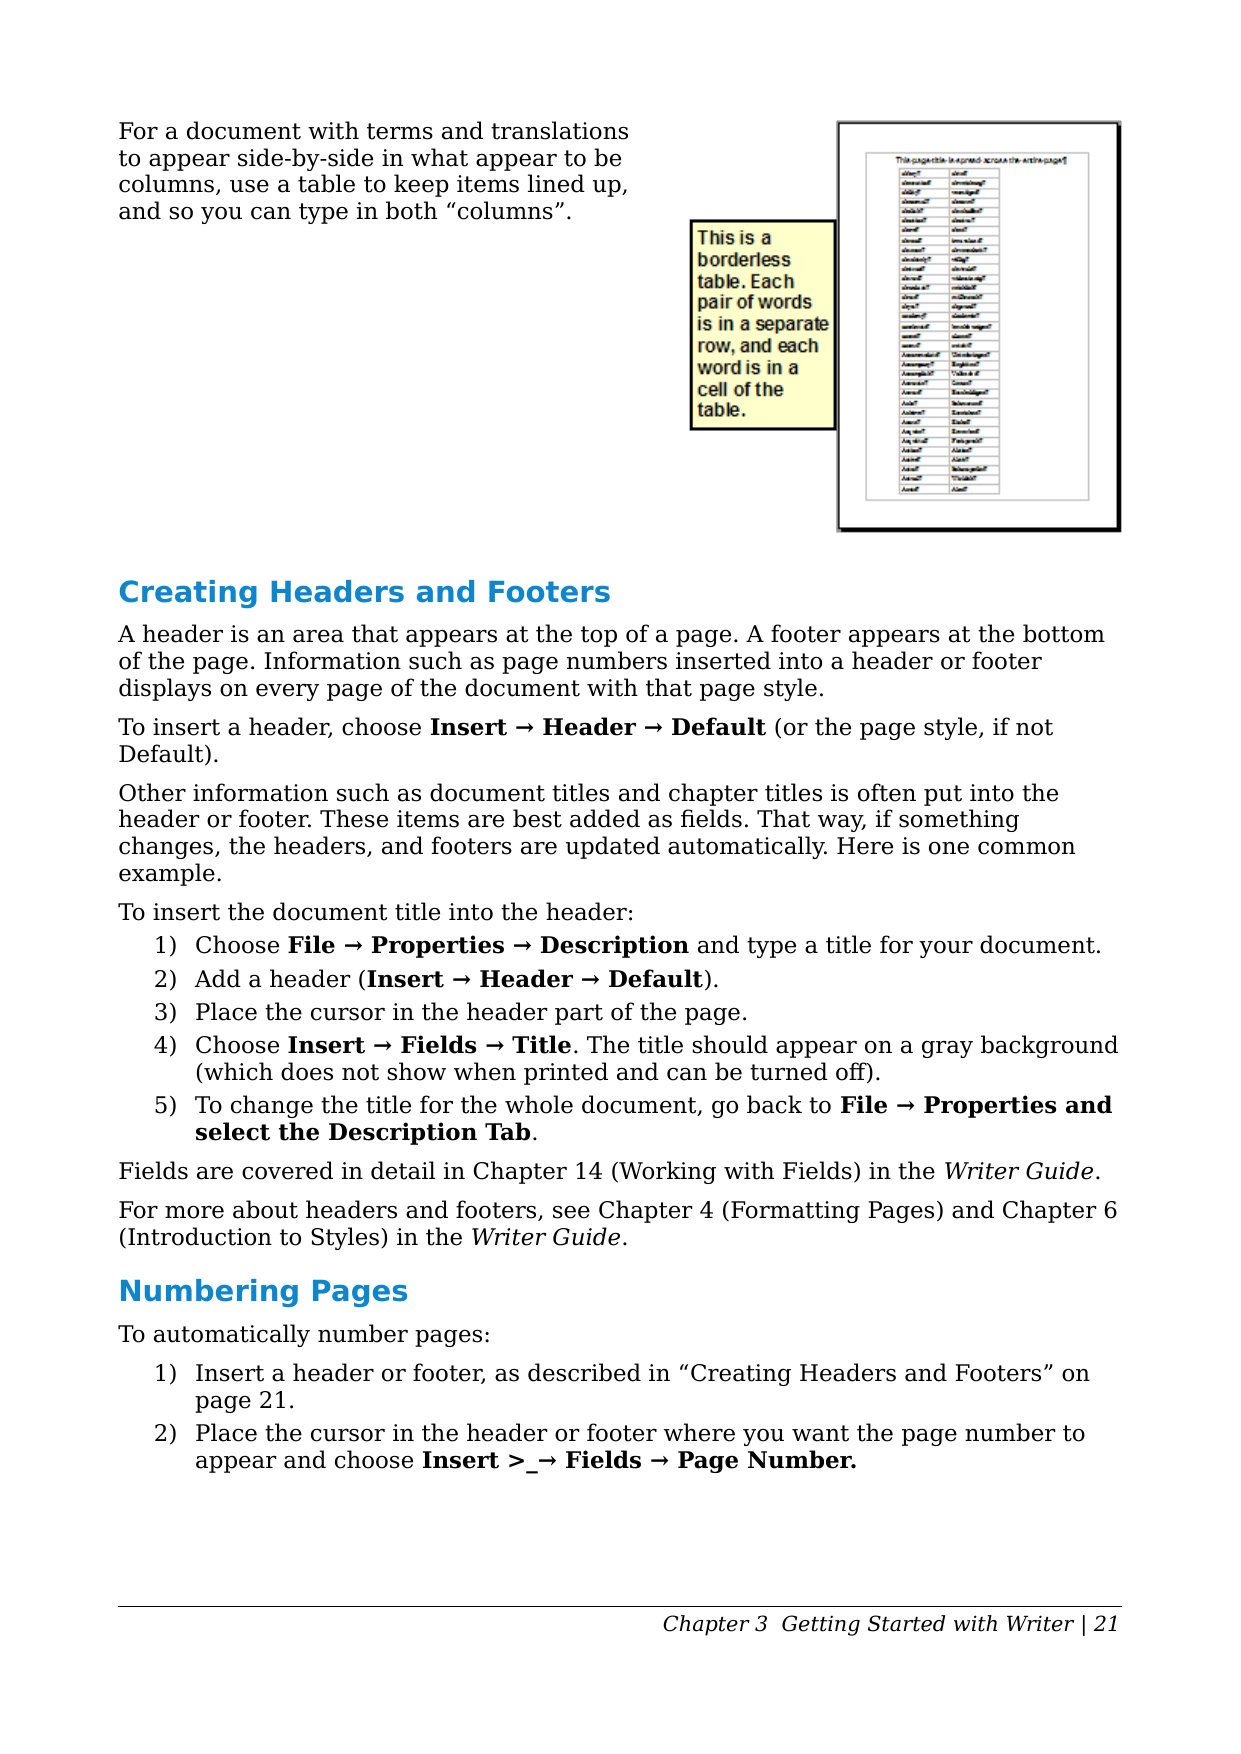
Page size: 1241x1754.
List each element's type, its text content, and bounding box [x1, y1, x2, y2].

text Fields are covered in detail in Chapter 14 (Working with Fields) in the Writer Guide. [118, 1158, 1122, 1185]
table_cell [651, 118, 1126, 563]
list Choose Insert → Fields → Title. The title should appear on a gray background (which does not show when printed and can be turned off). [177, 1032, 1122, 1085]
list Choose File → Properties → Description and type a title for your document. [177, 932, 1122, 959]
list Place the cursor in the header part of the page. [177, 999, 1122, 1025]
text A header is an area that appears at the top of a page. A footer appears at the bottom of the page. Information such as page numbers inserted into a header or footer displays on every page of the document with that page style. [118, 621, 1122, 701]
list Add a header (Insert → Header → Default). [177, 966, 1122, 992]
picture [687, 118, 1126, 534]
list To change the title for the whole document, go back to File → Properties and select the Description Tab. [177, 1092, 1122, 1146]
table_cell For a document with terms and translations to appear side-by-side in what appear to be columns, use a table to keep items lined up, and so you can type in both “columns”. [118, 118, 651, 563]
text To insert a header, choose Insert → Header → Default (or the page style, if not Default). [118, 714, 1122, 767]
list Insert a header or footer, as described in “Creating Headers and Footers” on page 22. [177, 1360, 1122, 1414]
subtitle Creating Headers and Footers [118, 575, 1122, 609]
text To automatically number pages: [118, 1321, 1122, 1348]
subtitle Numbering Pages [118, 1275, 1122, 1309]
text For more about headers and footers, see Chapter 4 (Formatting Pages) and Chapter 6 (Introduction to Styles) in the Writer Guide. [118, 1197, 1122, 1251]
list To insert the document title into the header: [118, 899, 1122, 926]
list Place the cursor in the header or footer where you want the page number to appear and choose Insert >_→ Fields → Page Number. [177, 1420, 1122, 1473]
text Other information such as document titles and chapter titles is often put into the header or footer. These items are best added as fields. That way, if something changes, the headers, and footers are updated automatically. Here is one common example. [118, 780, 1122, 887]
